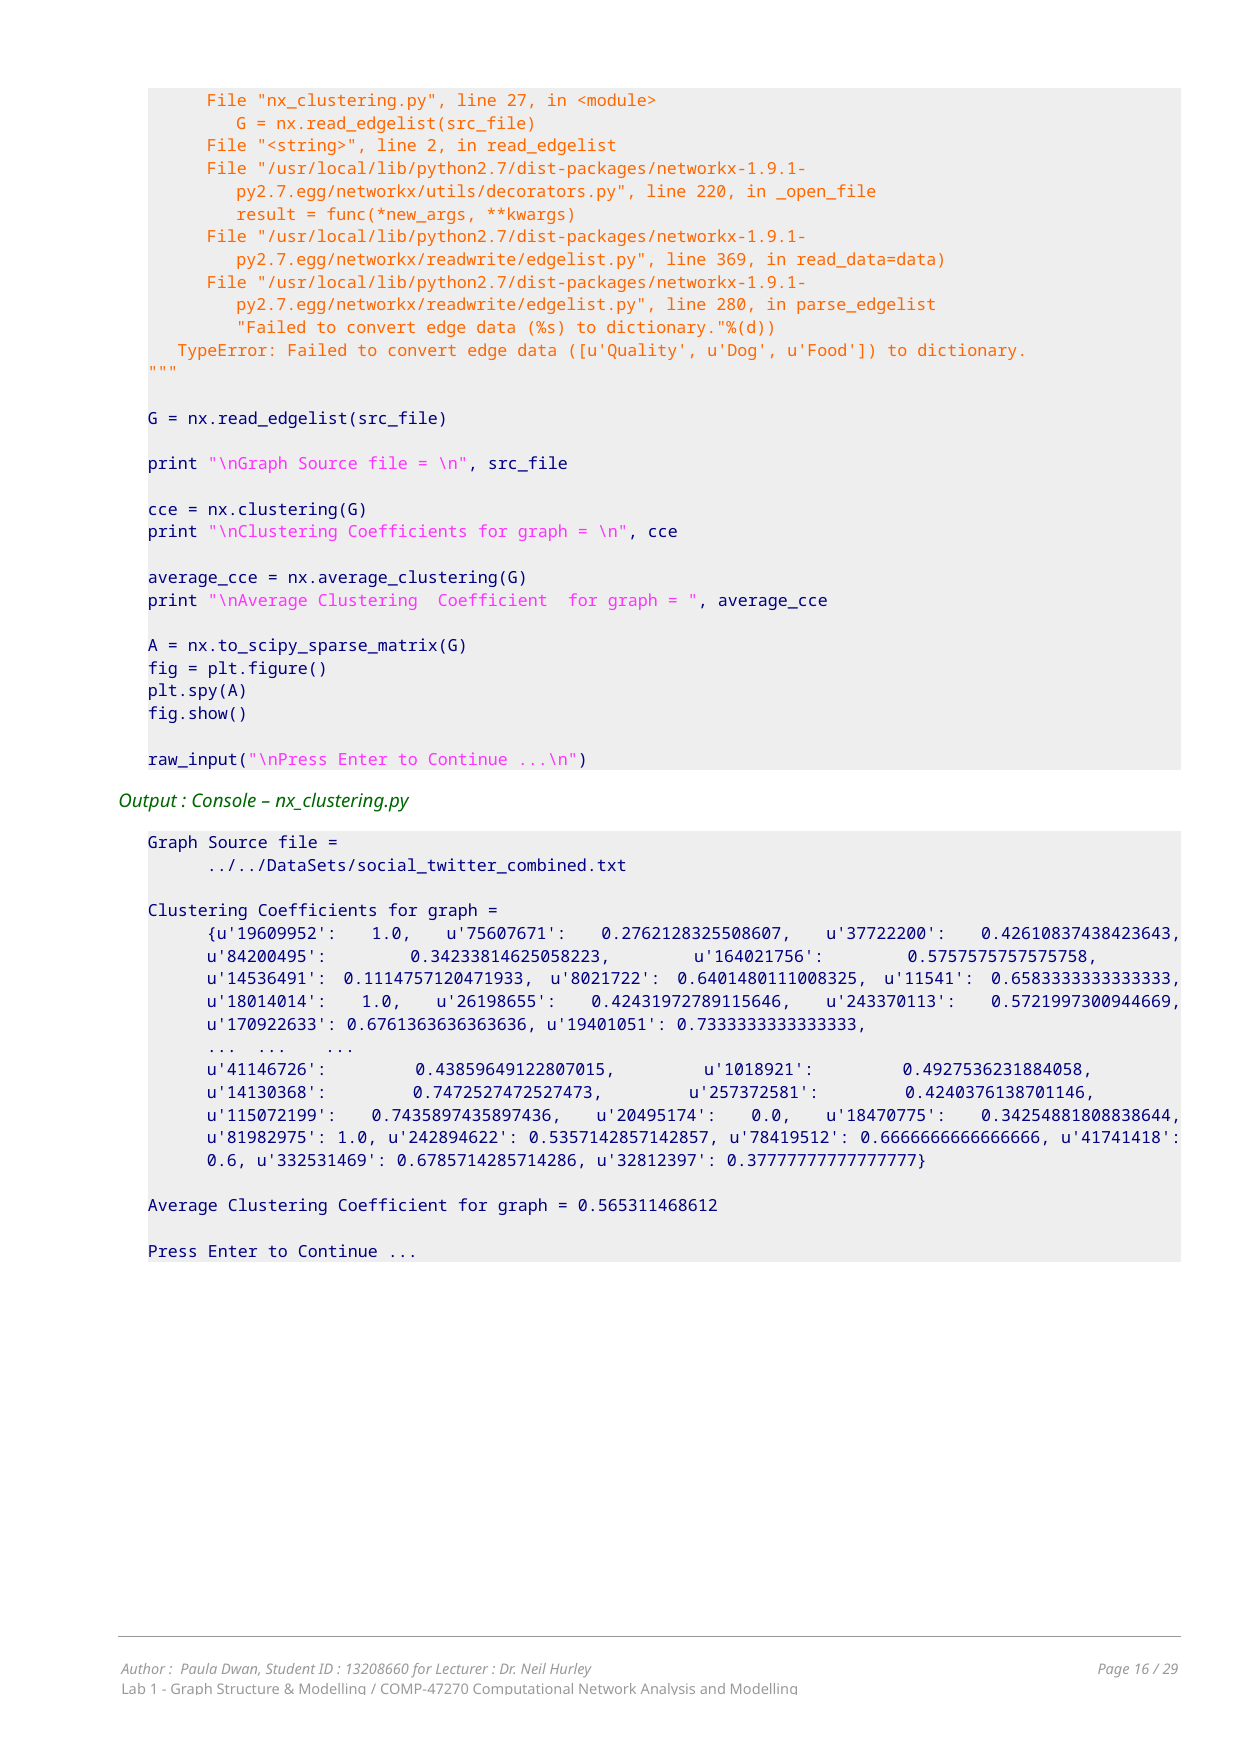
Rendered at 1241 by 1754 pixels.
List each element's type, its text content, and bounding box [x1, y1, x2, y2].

text print "\nClustering Coefficients for graph = \n", cce [148, 520, 1181, 543]
text print "\nGraph Source file = \n", src_file [148, 452, 1181, 474]
text ../../DataSets/social_twitter_combined.txt [148, 853, 1181, 876]
text fig.show() [148, 702, 1181, 724]
text {u'19609952': 1.0, u'75607671': 0.2762128325508607, u'37722200': 0.42610837438423643, u'84200495': 0.34233814625058223, u'164021756': 0.5757575757575758, u'14536491': 0.1114757120471933, u'8021722': 0.6401480111008325, u'11541': 0.6583333333333333, u'18014014': 1.0, u'26198655': 0.42431972789115646, u'243370113': 0.5721997300944669, u'170922633': 0.6761363636363636, u'19401051': 0.7333333333333333, ... ... ... u'41146726': 0.43859649122807015, u'1018921': 0.4927536231884058, u'14130368': 0.7472527472527473, u'257372581': 0.4240376138701146, u'115072199': 0.7435897435897436, u'20495174': 0.0, u'18470775': 0.34254881808838644, u'81982975': 1.0, u'242894622': 0.5357142857142857, u'78419512': 0.6666666666666666, u'41741418': 0.6, u'332531469': 0.6785714285714286, u'32812397': 0.37777777777777777} [148, 922, 1181, 1171]
text average_cce = nx.average_clustering(G) [148, 565, 1181, 588]
text File "<string>", line 2, in read_edgelist [148, 134, 1181, 157]
text Clustering Coefficients for graph = [148, 899, 1181, 922]
text fig = plt.figure() [148, 656, 1181, 679]
text Press Enter to Continue ... [148, 1239, 1181, 1262]
text G = nx.read_edgelist(src_file) [148, 111, 1181, 134]
text File "nx_clustering.py", line 27, in <module> [148, 88, 1181, 111]
subtitle Output : Console – nx_clustering.py [118, 787, 1181, 813]
text result = func(*new_args, **kwargs) [148, 202, 1181, 225]
text "Failed to convert edge data (%s) to dictionary."%(d)) [148, 316, 1181, 338]
text """ [148, 361, 1181, 384]
text Average Clustering Coefficient for graph = 0.565311468612 [148, 1194, 1181, 1217]
text print "\nAverage Clustering Coefficient for graph = ", average_cce [148, 588, 1181, 611]
text plt.spy(A) [148, 679, 1181, 702]
text raw_input("\nPress Enter to Continue ...\n") [148, 747, 1181, 770]
text File "/usr/local/lib/python2.7/dist-packages/networkx-1.9.1- py2.7.egg/networkx/readwrite/edgelist.py", line 369, in read_data=data) [148, 225, 1181, 270]
text File "/usr/local/lib/python2.7/dist-packages/networkx-1.9.1- py2.7.egg/networkx/utils/decorators.py", line 220, in _open_file [148, 157, 1181, 202]
text cce = nx.clustering(G) [148, 497, 1181, 520]
text File "/usr/local/lib/python2.7/dist-packages/networkx-1.9.1- py2.7.egg/networkx/readwrite/edgelist.py", line 280, in parse_edgelist [148, 270, 1181, 316]
text G = nx.read_edgelist(src_file) [148, 406, 1181, 429]
text Graph Source file = [148, 831, 1181, 853]
text A = nx.to_scipy_sparse_matrix(G) [148, 633, 1181, 656]
text TypeError: Failed to convert edge data ([u'Quality', u'Dog', u'Food']) to dictionary. [148, 338, 1181, 361]
